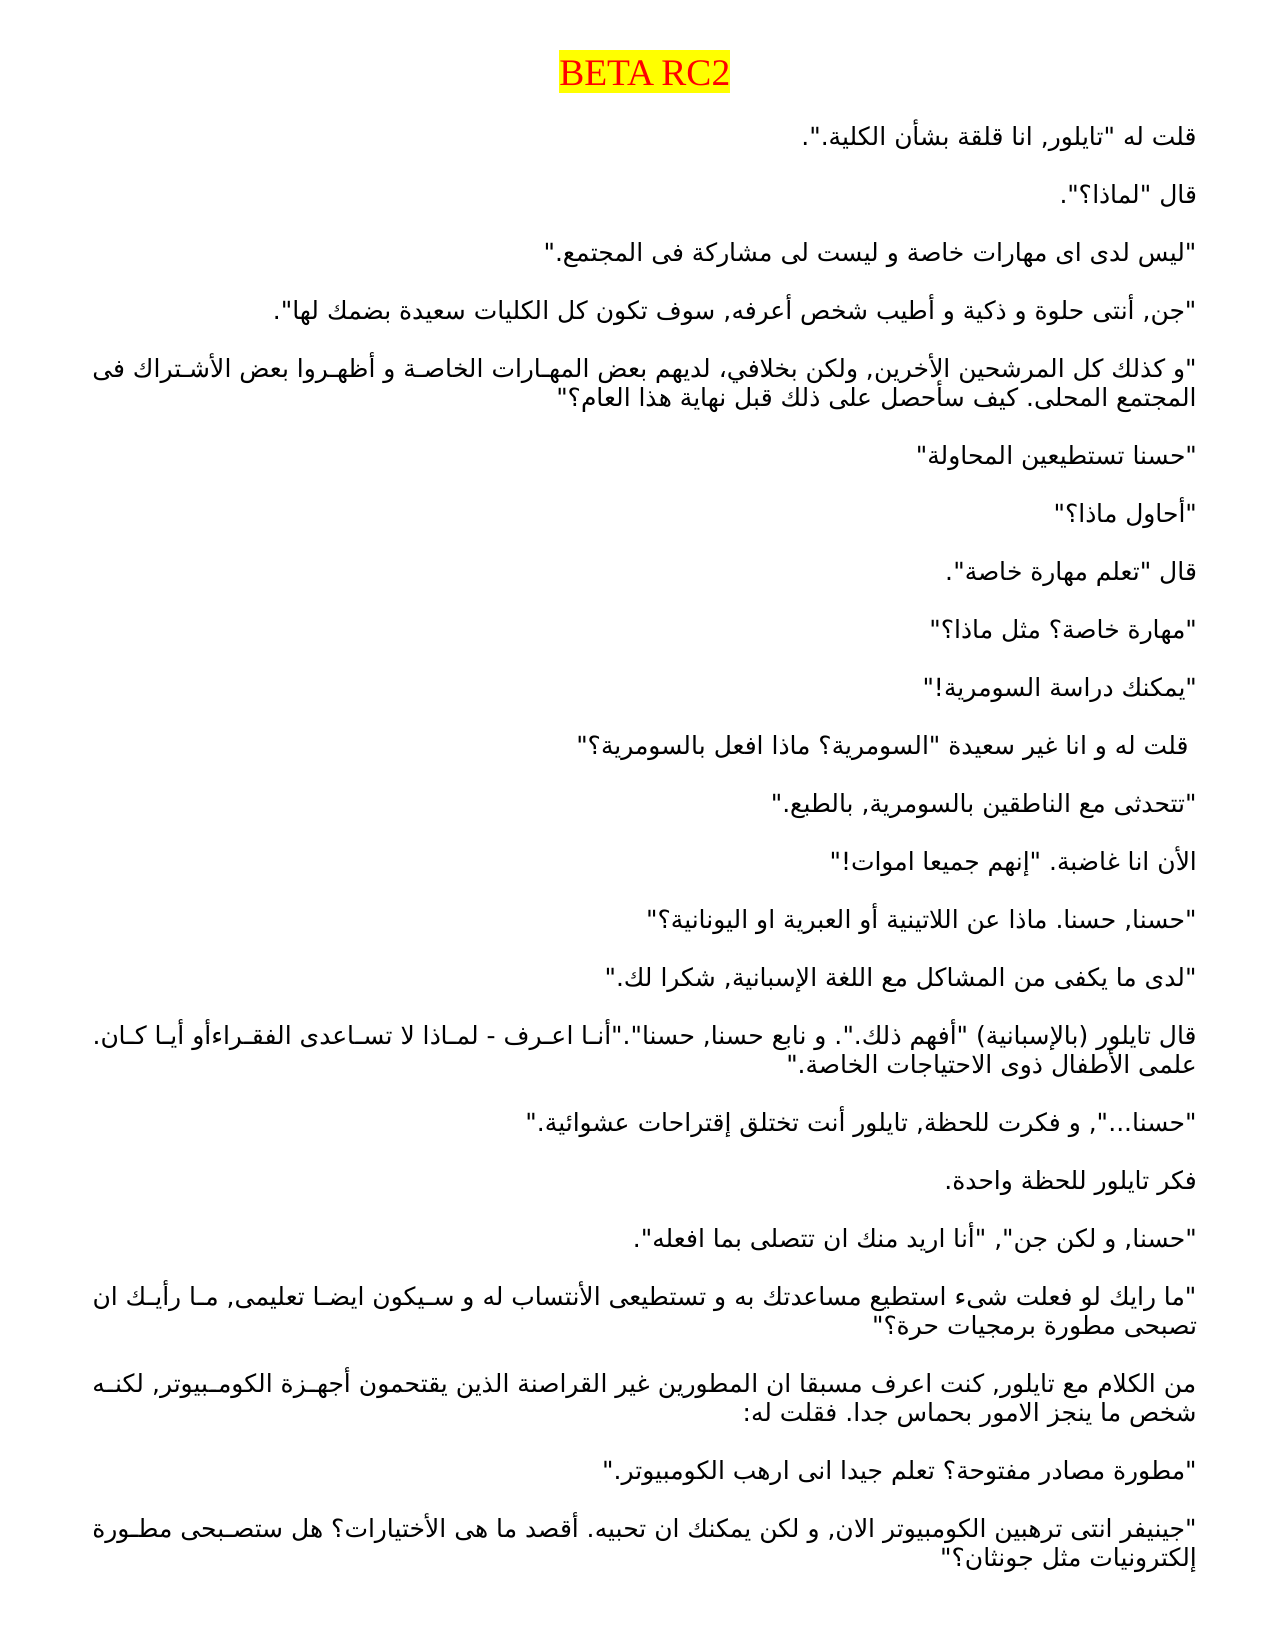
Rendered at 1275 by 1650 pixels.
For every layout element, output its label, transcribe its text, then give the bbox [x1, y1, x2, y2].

text "يمكنك دراسة السومرية!" [92, 673, 1197, 702]
text ‫"حسنا تستطيعين المحاولة"‬ [92, 441, 1197, 471]
text "ليس لدى اى مهارات خاصة و ليست لى مشاركة فى المجتمع." [92, 238, 1197, 268]
text "حسنا, حسنا. ماذا عن اللاتينية أو العبرية او اليونانية؟" [92, 905, 1197, 934]
text "لدى ما يكفى من المشاكل مع اللغة الإسبانية, شكرا لك." [92, 963, 1197, 992]
text قال تايلور (بالإسبانية) "أفهم ذلك.". و نابع حسنا, حسنا"."أنا اعرف - لماذا لا تساعدى الفقراءأو أيا كان. علمى الأطفال ذوى الاحتياجات الخاصة." [92, 1021, 1197, 1079]
text "جينيفر انتى ترهبين الكومبيوتر الان, و لكن يمكنك ان تحبيه. أقصد ما هى الأختيارات؟ هل ستصبحى مطورة إلكترونيات مثل جونثان؟" [92, 1514, 1197, 1572]
text "أحاول ماذا؟" [92, 499, 1197, 528]
text "حسنا...", و فكرت للحظة, تايلور أنت تختلق إقتراحات عشوائية."‬ [92, 1108, 1197, 1137]
text قلت له و انا غير سعيدة "السومرية؟ ماذا افعل بالسومرية؟" [92, 731, 1197, 760]
text قلت له "تايلور, انا قلقة بشأن الكلية.". [92, 123, 1197, 152]
text "مطورة مصادر مفتوحة؟ تعلم جيدا انى ارهب الكومبيوتر." [92, 1456, 1197, 1485]
text من الكلام مع تايلور, كنت اعرف مسبقا ان المطورين غير القراصنة الذين يقتحمون أجهزة الكومبيوتر, لكنه شخص ما ينجز الامور بحماس جدا. فقلت له: [92, 1369, 1197, 1427]
text قال "تعلم مهارة خاصة". [92, 557, 1197, 586]
text "مهارة خاصة؟ مثل ماذا؟" [92, 615, 1197, 644]
text "و كذلك كل المرشحين الأخرين, ولكن بخلافي، لديهم بعض المهارات الخاصة و أظهروا بعض الأشتراك فى المجتمع المحلى. كيف سأحصل على ذلك قبل نهاية هذا العام؟" [92, 354, 1197, 413]
text ‫"حسنا, و لكن جن", "أنا اريد منك ان تتصلى بما افعله". [92, 1224, 1197, 1253]
text الأن انا غاضبة. "إنهم جميعا اموات!" [92, 847, 1197, 876]
text قال "لماذا؟". [92, 181, 1197, 210]
text "تتحدثى مع الناطقين بالسومرية, بالطبع." [92, 789, 1197, 818]
text "جن, أنتى حلوة و ذكية و أطيب شخص أعرفه, سوف تكون كل الكليات سعيدة بضمك لها". [92, 296, 1197, 326]
text "ما رايك لو فعلت شىء استطيع مساعدتك به و تستطيعى الأنتساب له و سيكون ايضا تعليمى, ما رأيك ان تصبحى مطورة برمجيات حرة؟" [92, 1282, 1197, 1340]
text فكر تايلور للحظة واحدة. [92, 1166, 1197, 1195]
